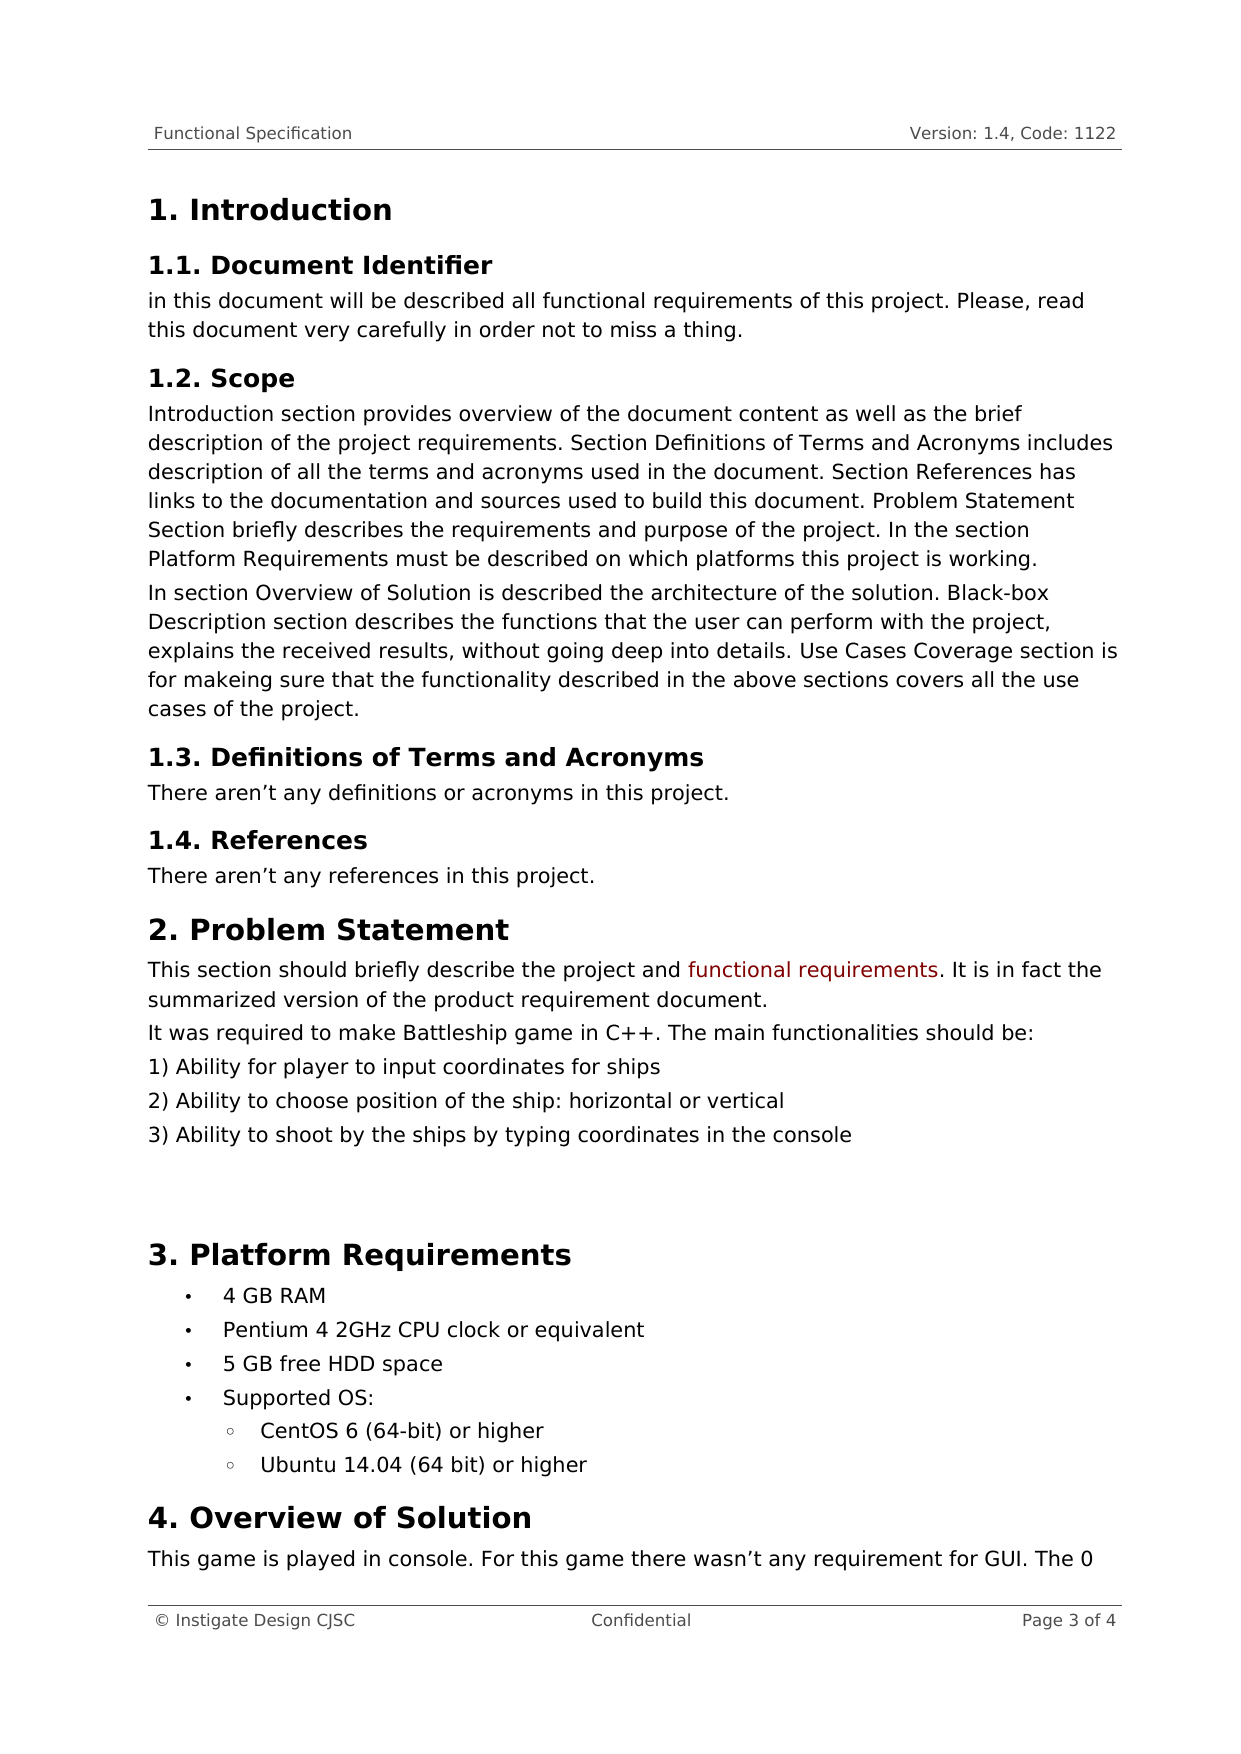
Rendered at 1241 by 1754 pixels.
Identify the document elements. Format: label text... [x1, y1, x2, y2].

text It was required to make Battleship game in C++. The main functionalities should be: [148, 1021, 1122, 1046]
text This section should briefly describe the project and functional requirements. It is in fact the summarized version of the product requirement document. [148, 958, 1122, 1012]
list 4 GB RAM [185, 1284, 1122, 1309]
list 5 GB free HDD space [185, 1352, 1122, 1376]
list Supported OS: [185, 1386, 1122, 1410]
subtitle Document Identifier [148, 251, 1122, 280]
list Pentium 4 2GHz CPU clock or equivalent [185, 1318, 1122, 1342]
subtitle Problem Statement [148, 913, 1122, 947]
list CentOS 6 (64-bit) or higher [223, 1419, 1122, 1444]
subtitle Scope [148, 364, 1122, 393]
text Introduction section provides overview of the document content as well as the brief description of the project requirements. Section Definitions of Terms and Acronyms includes description of all the terms and acronyms used in the document. Section References has links to the documentation and sources used to build this document. Problem Statement Section briefly describes the requirements and purpose of the project. In the section Platform Requirements must be described on which platforms this project is working. [148, 402, 1122, 571]
text There aren’t any definitions or acronyms in this project. [148, 781, 1122, 805]
text 3) Ability to shoot by the ships by typing coordinates in the console [148, 1123, 1122, 1147]
text 1) Ability for player to input coordinates for ships [148, 1055, 1122, 1079]
text This game is played in console. For this game there wasn’t any requirement for GUI. The 0 [148, 1547, 1122, 1572]
subtitle Introduction [148, 194, 1122, 228]
text There aren’t any references in this project. [148, 864, 1122, 888]
subtitle References [148, 826, 1122, 855]
subtitle Overview of Solution [148, 1502, 1122, 1536]
text 2) Ability to choose position of the ship: horizontal or vertical [148, 1089, 1122, 1113]
subtitle Platform Requirements [148, 1239, 1122, 1273]
subtitle Definitions of Terms and Acronyms [148, 743, 1122, 772]
text In section Overview of Solution is described the architecture of the solution. Black-box Description section describes the functions that the user can perform with the project, explains the received results, without going deep into details. Use Cases Coverage section is for makeing sure that the functionality described in the above sections covers all the use cases of the project. [148, 581, 1122, 721]
list Ubuntu 14.04 (64 bit) or higher [223, 1453, 1122, 1477]
text in this document will be described all functional requirements of this project. Please, read this document very carefully in order not to miss a thing. [148, 289, 1122, 343]
